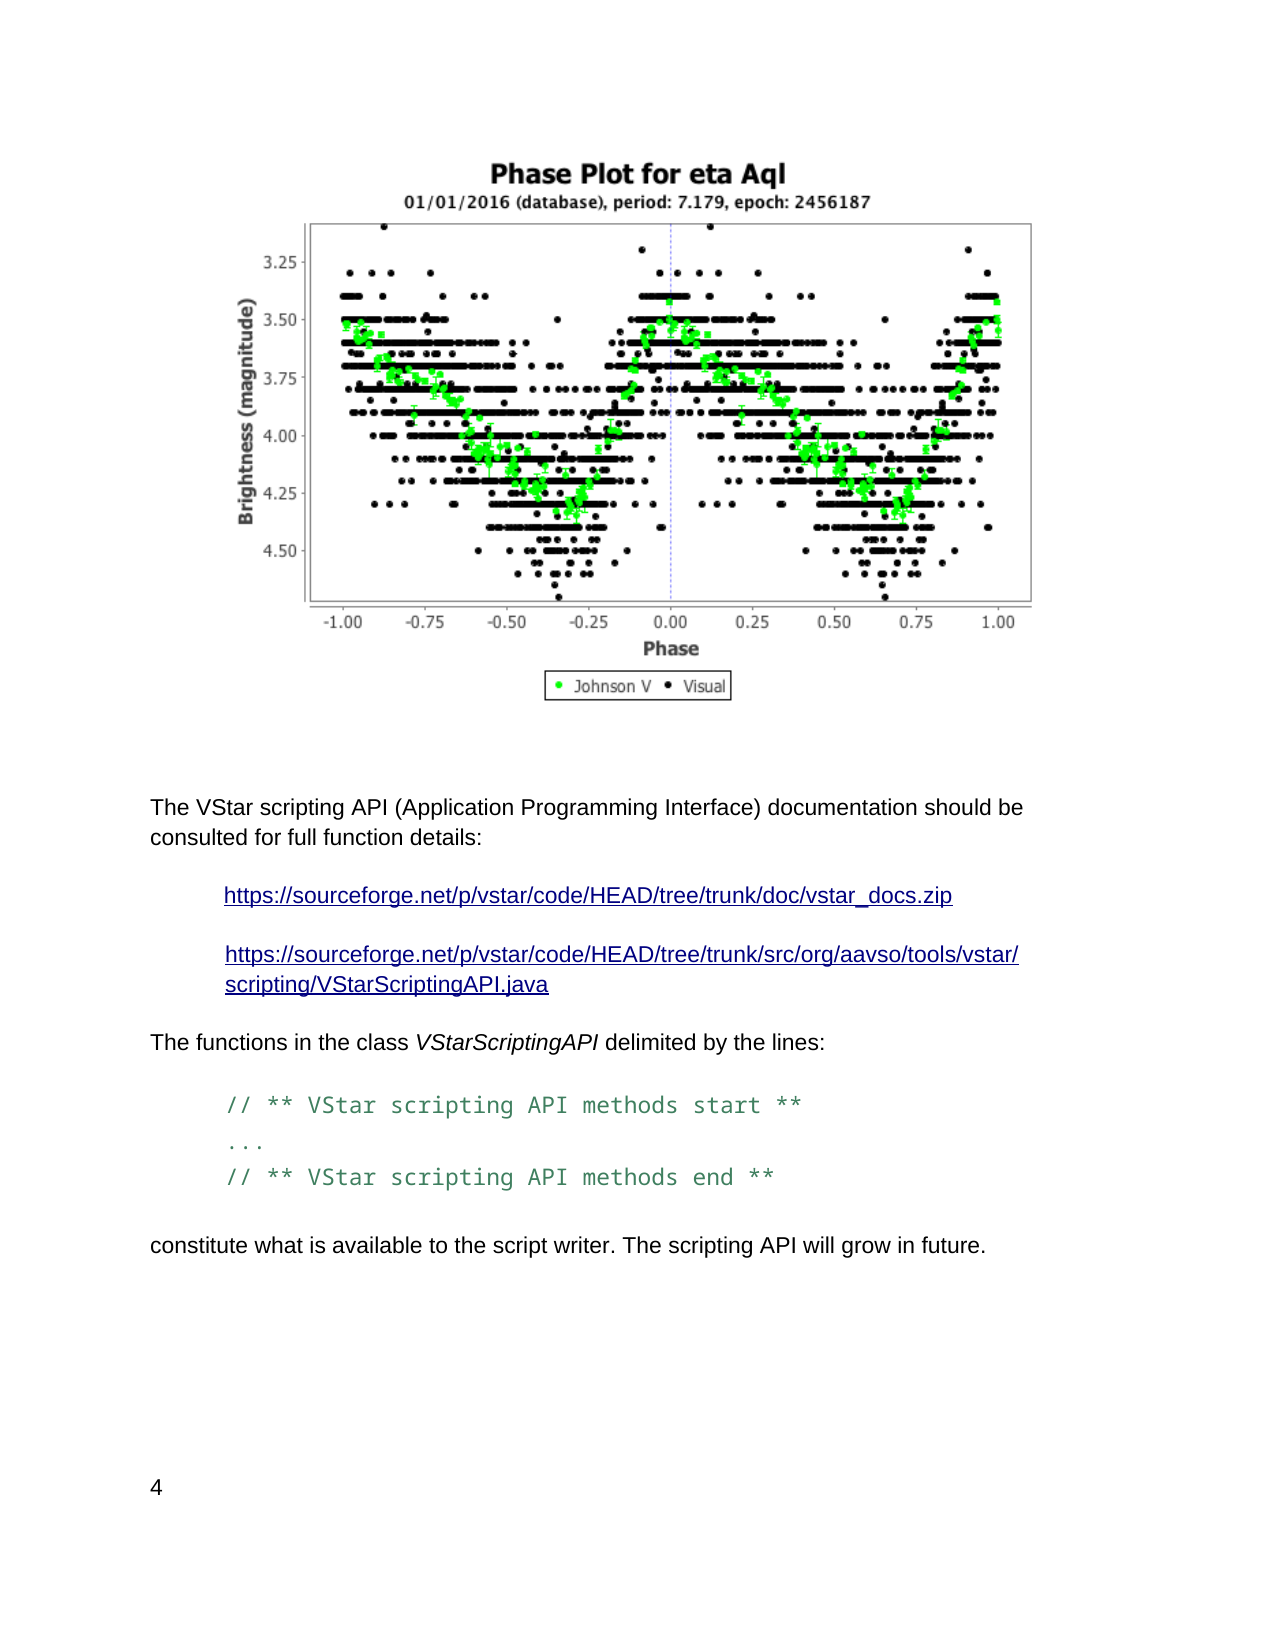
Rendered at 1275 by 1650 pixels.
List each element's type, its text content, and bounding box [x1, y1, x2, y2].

picture [228, 155, 1047, 702]
text ... [150, 1125, 1125, 1156]
text constitute what is available to the script writer. The scripting API will grow in future. [150, 1232, 1125, 1258]
text // ** VStar scripting API methods start ** [150, 1089, 1125, 1120]
text // ** VStar scripting API methods end ** [150, 1161, 1125, 1192]
text The VStar scripting API (Application Programming Interface) documentation should be consulted for full function details: [150, 795, 1125, 850]
text https://sourceforge.net/p/vstar/code/HEAD/tree/trunk/doc/vstar_docs.zip [224, 883, 1125, 909]
text https://sourceforge.net/p/vstar/code/HEAD/tree/trunk/src/org/aavso/tools/vstar/scripting/VStarScriptingAPI.java [225, 942, 1125, 997]
text The functions in the class VStarScriptingAPI delimited by the lines: [150, 1030, 1125, 1056]
table_header [150, 150, 1125, 736]
